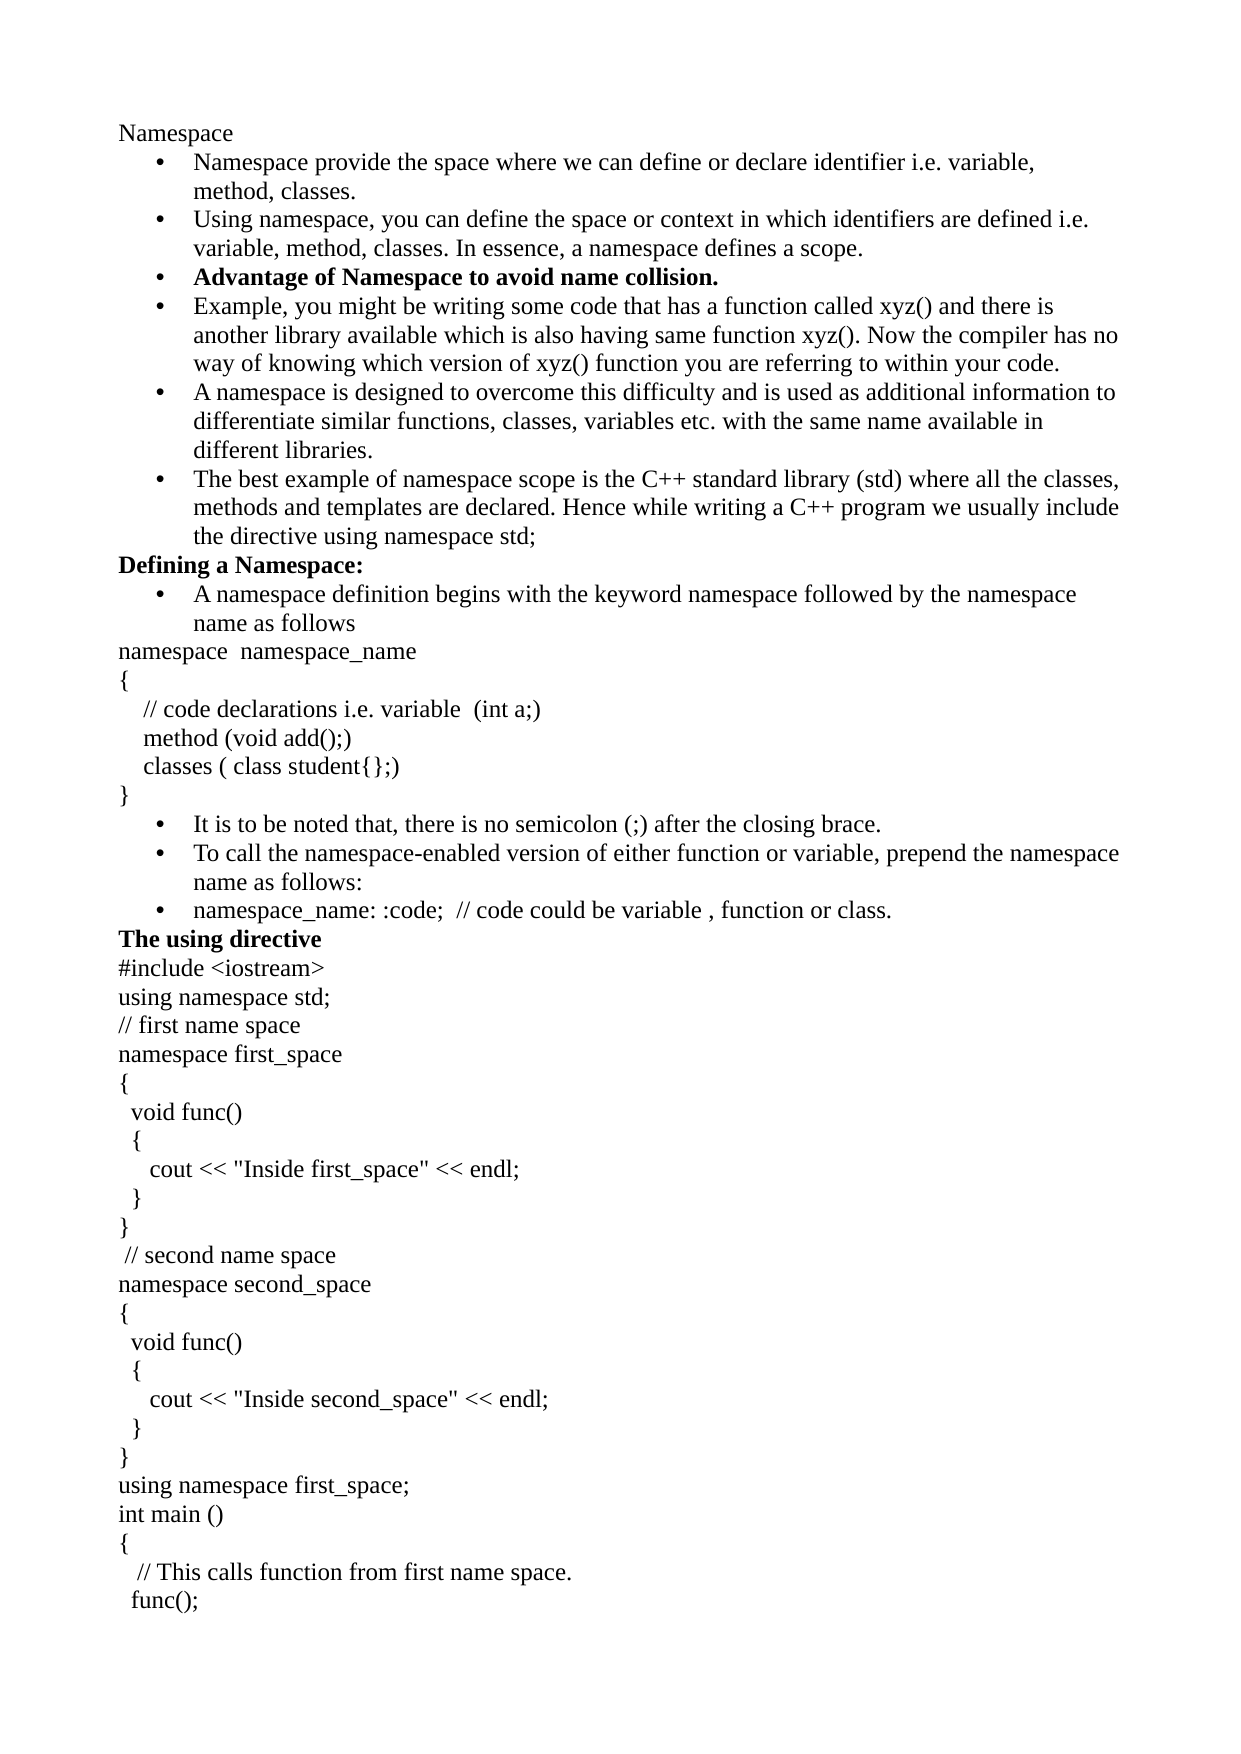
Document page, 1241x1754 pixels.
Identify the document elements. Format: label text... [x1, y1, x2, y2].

text { [118, 1068, 1122, 1097]
text Defining a Namespace: [118, 550, 1122, 579]
text // first name space [118, 1010, 1122, 1039]
text method (void add();) [118, 723, 1122, 751]
text } [118, 780, 1122, 809]
text } [118, 1183, 1122, 1212]
list Using namespace, you can define the space or context in which identifiers are defined i.e. variable, method, classes. In essence, a namespace defines a scope. [156, 204, 1122, 262]
text Namespace [118, 118, 1122, 147]
list A namespace definition begins with the keyword namespace followed by the namespace name as follows [156, 579, 1122, 636]
text namespace namespace_name [118, 636, 1122, 665]
list The best example of namespace scope is the C++ standard library (std) where all the classes, methods and templates are declared. Hence while writing a C++ program we usually include the directive using namespace std; [156, 464, 1122, 550]
text // code declarations i.e. variable (int a;) [118, 694, 1122, 723]
text using namespace first_space; [118, 1470, 1122, 1499]
text { [118, 665, 1122, 694]
text The using directive [118, 924, 1122, 953]
text } [118, 1212, 1122, 1240]
text func(); [118, 1585, 1122, 1614]
text } [118, 1442, 1122, 1470]
list Advantage of Namespace to avoid name collision. [156, 262, 1122, 291]
text int main () [118, 1499, 1122, 1528]
text { [118, 1125, 1122, 1154]
text using namespace std; [118, 982, 1122, 1010]
text // This calls function from first name space. [118, 1557, 1122, 1585]
list Namespace provide the space where we can define or declare identifier i.e. variable, method, classes. [156, 147, 1122, 204]
text { [118, 1298, 1122, 1327]
text } [118, 1413, 1122, 1442]
list namespace_name: :code; // code could be variable , function or class. [156, 895, 1122, 924]
text { [118, 1528, 1122, 1557]
text namespace first_space [118, 1039, 1122, 1068]
text void func() [118, 1097, 1122, 1125]
text // second name space [118, 1240, 1122, 1269]
text cout << "Inside first_space" << endl; [118, 1154, 1122, 1183]
list Example, you might be writing some code that has a function called xyz() and there is another library available which is also having same function xyz(). Now the compiler has no way of knowing which version of xyz() function you are referring to within your code. [156, 291, 1122, 377]
text { [118, 1355, 1122, 1384]
text classes ( class student{};) [118, 751, 1122, 780]
list To call the namespace-enabled version of either function or variable, prepend the namespace name as follows: [156, 838, 1122, 895]
text #include <iostream> [118, 953, 1122, 982]
text namespace second_space [118, 1269, 1122, 1298]
list It is to be noted that, there is no semicolon (;) after the closing brace. [156, 809, 1122, 838]
list A namespace is designed to overcome this difficulty and is used as additional information to differentiate similar functions, classes, variables etc. with the same name available in different libraries. [156, 377, 1122, 464]
text void func() [118, 1327, 1122, 1355]
text cout << "Inside second_space" << endl; [118, 1384, 1122, 1413]
